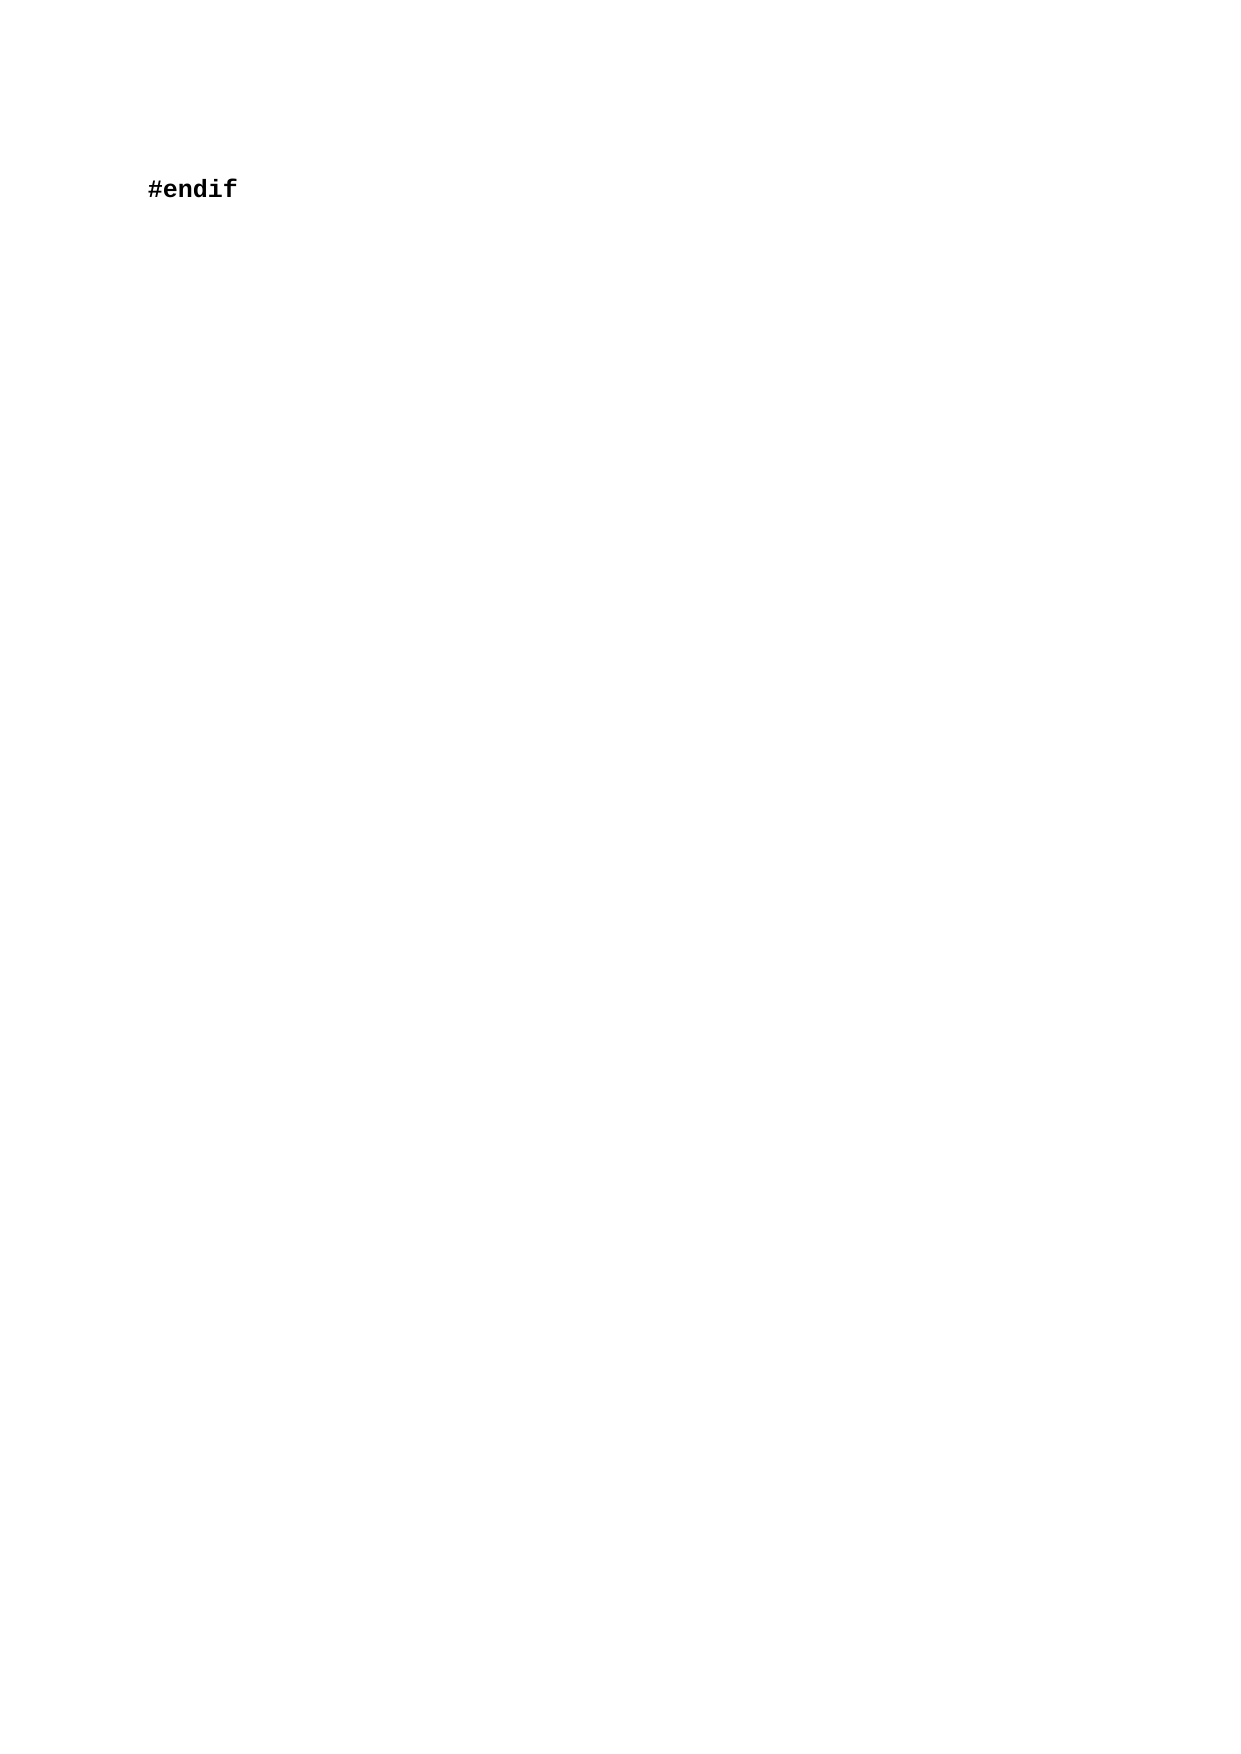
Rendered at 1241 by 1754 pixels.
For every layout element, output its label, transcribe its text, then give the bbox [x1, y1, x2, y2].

text #endif [148, 176, 1092, 205]
